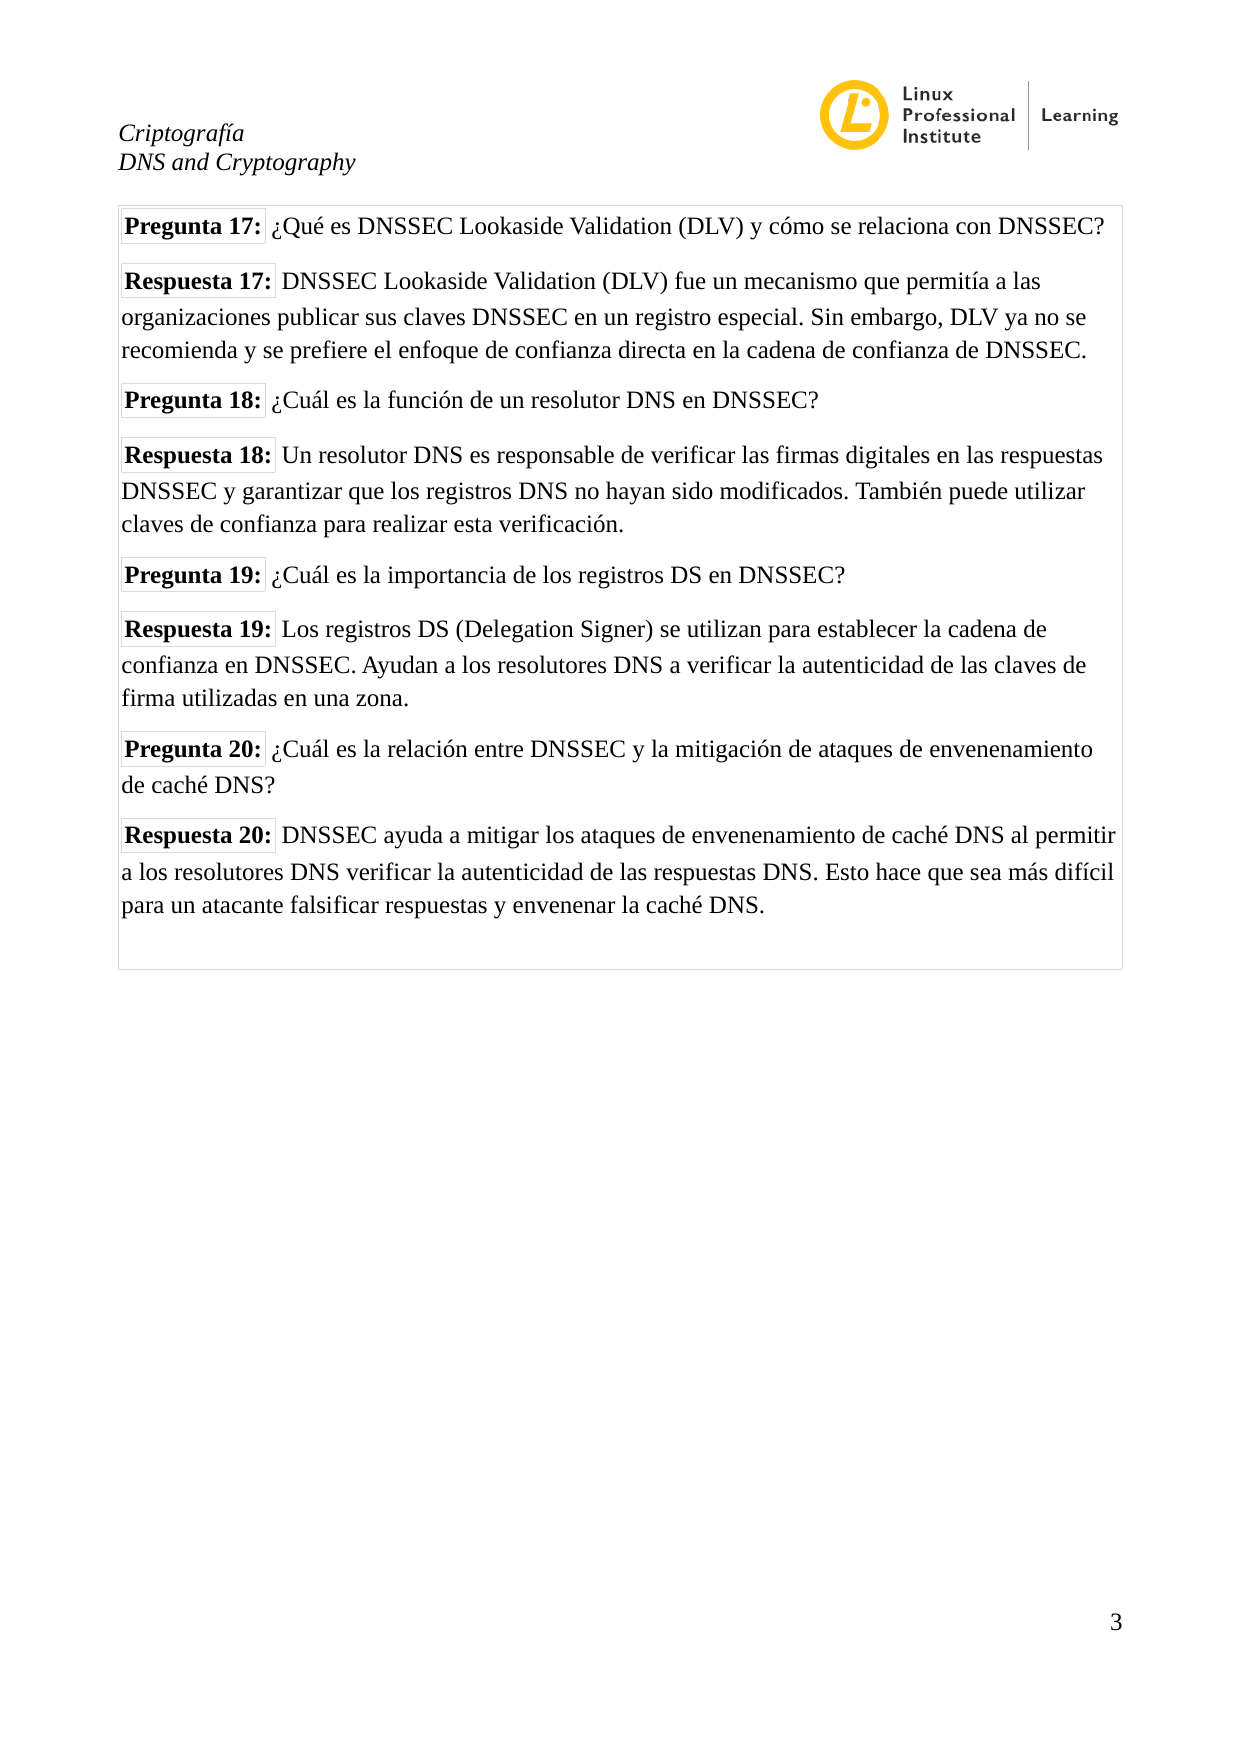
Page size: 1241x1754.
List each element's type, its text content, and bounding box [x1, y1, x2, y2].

text Respuesta 17: DNSSEC Lookaside Validation (DLV) fue un mecanismo que permitía a las organizaciones publicar sus claves DNSSEC en un registro especial. Sin embargo, DLV ya no se recomienda y se prefiere el enfoque de confianza directa en la cadena de confianza de DNSSEC. [119, 260, 1122, 363]
picture [819, 79, 1119, 151]
text Respuesta 18: Un resolutor DNS es responsable de verificar las firmas digitales en las respuestas DNSSEC y garantizar que los registros DNS no hayan sido modificados. También puede utilizar claves de confianza para realizar esta verificación. [119, 434, 1122, 538]
text Pregunta 19: ¿Cuál es la importancia de los registros DS en DNSSEC? [119, 554, 1122, 591]
text Pregunta 17: ¿Qué es DNSSEC Lookaside Validation (DLV) y cómo se relaciona con DNSSEC? [119, 206, 1122, 243]
text Respuesta 20: DNSSEC ayuda a mitigar los ataques de envenenamiento de caché DNS al permitir a los resolutores DNS verificar la autenticidad de las respuestas DNS. Esto hace que sea más difícil para un atacante falsificar respuestas y envenenar la caché DNS. [119, 814, 1122, 918]
text Pregunta 18: ¿Cuál es la función de un resolutor DNS en DNSSEC? [119, 379, 1122, 417]
text Pregunta 20: ¿Cuál es la relación entre DNSSEC y la mitigación de ataques de envenenamiento de caché DNS? [119, 728, 1122, 799]
text Respuesta 19: Los registros DS (Delegation Signer) se utilizan para establecer la cadena de confianza en DNSSEC. Ayudan a los resolutores DNS a verificar la autenticidad de las claves de firma utilizadas en una zona. [119, 608, 1122, 712]
